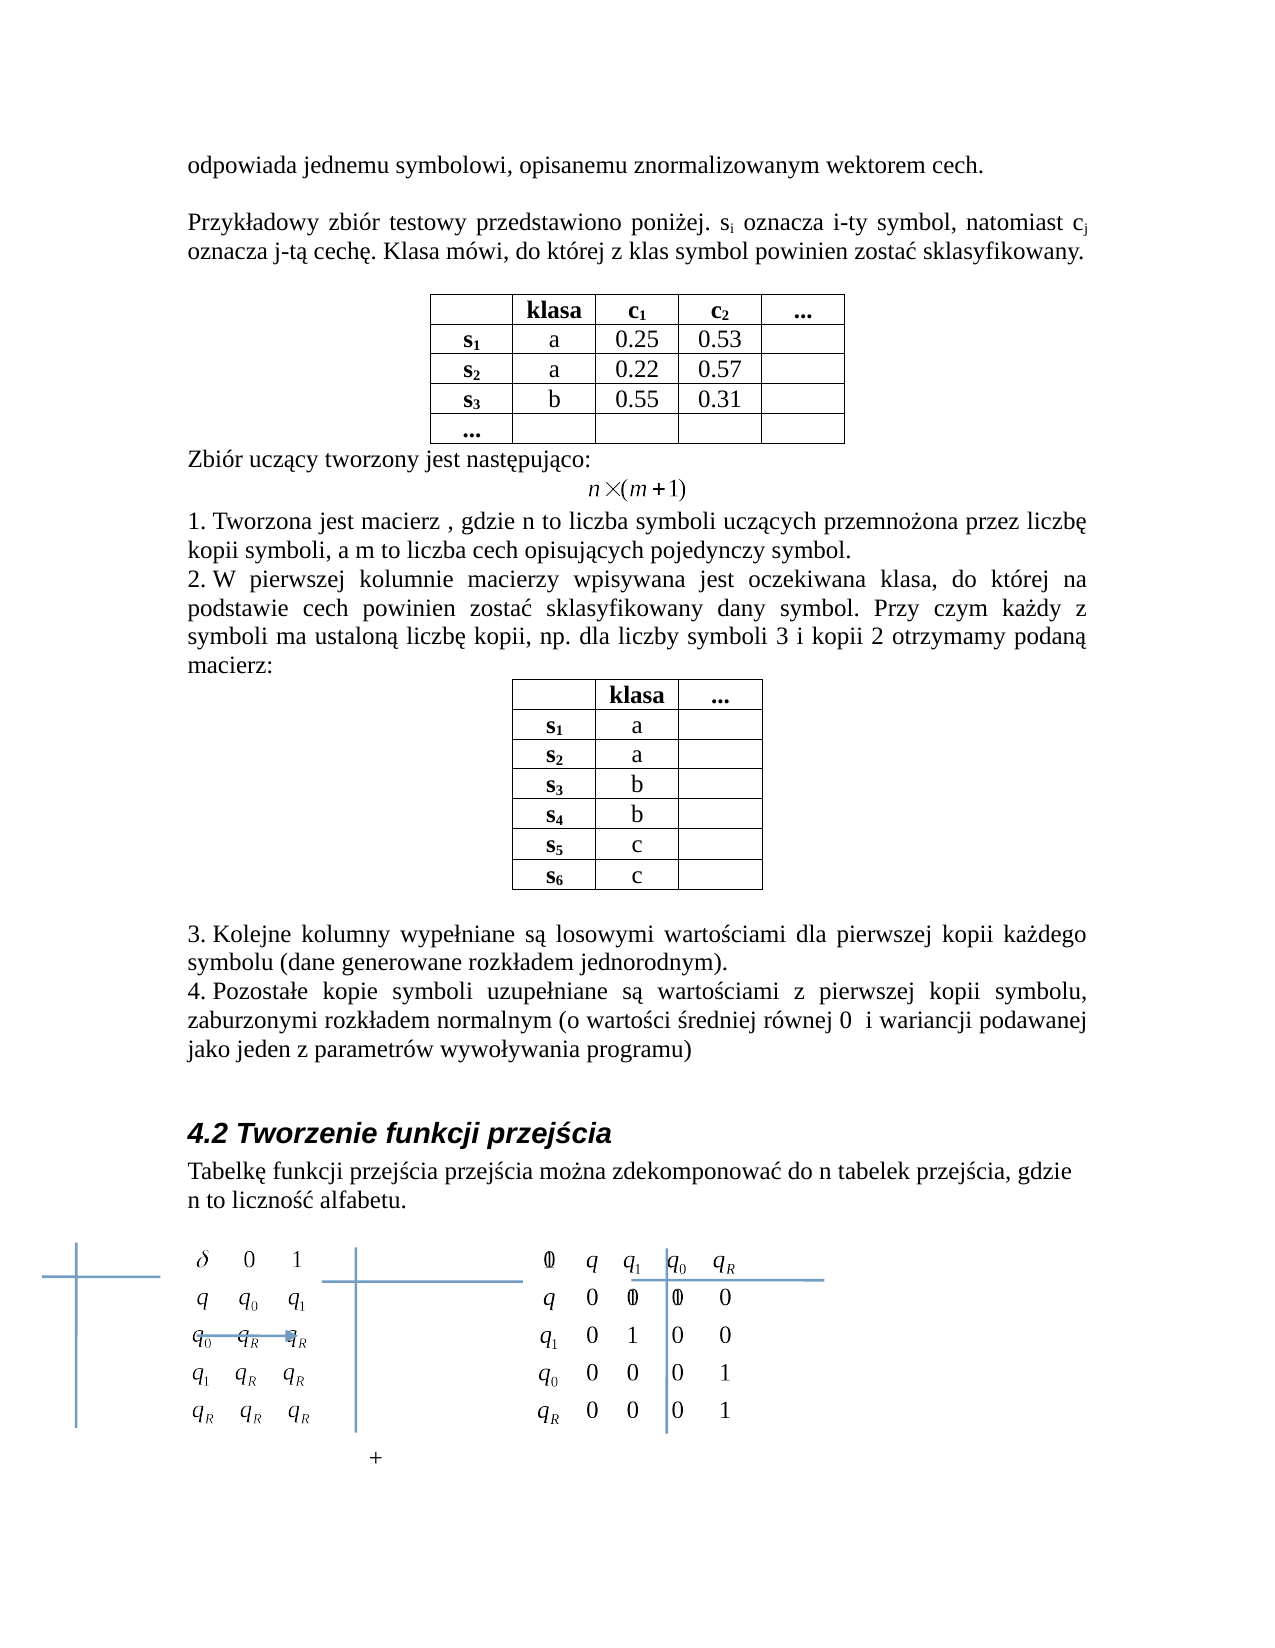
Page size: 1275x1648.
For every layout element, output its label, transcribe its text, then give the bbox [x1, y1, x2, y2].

table_cell s4 [513, 799, 595, 828]
list W pierwszej kolumnie macierzy wpisywana jest oczekiwana klasa, do której na podstawie cech powinien zostać sklasyfikowany dany symbol. Przy czym każdy z symboli ma ustaloną liczbę kopii, np. dla liczby symboli 3 i kopii 2 otrzymamy podaną macierz: [187, 564, 1088, 679]
table_cell [762, 414, 844, 443]
table_cell [679, 829, 762, 859]
table_cell a [596, 740, 678, 768]
table_cell ... [431, 414, 512, 443]
table_cell [679, 710, 762, 738]
table_header [431, 295, 512, 323]
table_cell [679, 799, 762, 828]
list Kolejne kolumny wypełniane są losowymi wartościami dla pierwszej kopii każdego symbolu (dane generowane rozkładem jednorodnym). [187, 919, 1088, 976]
table_cell s3 [513, 769, 595, 798]
table_header ... [762, 295, 844, 323]
text Tabelkę funkcji przejścia przejścia można zdekomponować do n tabelek przejścia, gdzie n to liczność alfabetu. [187, 1156, 1088, 1213]
table_cell c [596, 829, 678, 859]
text + [187, 1242, 1088, 1472]
table_cell [762, 384, 844, 413]
table_cell s1 [513, 710, 595, 738]
table_cell 0.22 [596, 354, 678, 383]
table_cell s1 [431, 325, 512, 353]
table_header [513, 680, 595, 709]
table_cell [679, 769, 762, 798]
table_header klasa [513, 295, 595, 323]
list Tworzona jest macierz , gdzie n to liczba symboli uczących przemnożona przez liczbę kopii symboli, a m to liczba cech opisujących pojedynczy symbol. [187, 473, 1088, 564]
text odpowiada jednemu symbolowi, opisanemu znormalizowanym wektorem cech. [187, 150, 1088, 179]
list Pozostałe kopie symboli uzupełniane są wartościami z pierwszej kopii symbolu, zaburzonymi rozkładem normalnym (o wartości średniej równej 0 i wariancji podawanej jako jeden z parametrów wywoływania programu) [187, 976, 1088, 1062]
table_header c1 [596, 295, 678, 323]
table_cell a [513, 354, 595, 383]
table_cell s3 [431, 384, 512, 413]
table_cell [762, 325, 844, 353]
table_cell c [596, 860, 678, 889]
text Przykładowy zbiór testowy przedstawiono poniżej. si oznacza i-ty symbol, natomiast cj oznacza j-tą cechę. Klasa mówi, do której z klas symbol powinien zostać sklasyfikowany. [187, 207, 1088, 265]
table_cell 0.25 [596, 325, 678, 353]
table_cell [762, 354, 844, 383]
table_cell 0.53 [679, 325, 761, 353]
table_cell 0.55 [596, 384, 678, 413]
table_header ... [679, 680, 762, 709]
table_cell a [596, 710, 678, 738]
table_cell s2 [431, 354, 512, 383]
table_cell s2 [513, 740, 595, 768]
table_cell s5 [513, 829, 595, 859]
table_cell s6 [513, 860, 595, 889]
table_cell b [596, 769, 678, 798]
table_cell b [596, 799, 678, 828]
table_cell 0.31 [679, 384, 761, 413]
table_cell b [513, 384, 595, 413]
table_header klasa [596, 680, 678, 709]
table_cell [679, 414, 761, 443]
text Zbiór uczący tworzony jest następująco: [187, 444, 1088, 473]
table_cell [679, 860, 762, 889]
table_cell a [513, 325, 595, 353]
subtitle 4.2 Tworzenie funkcji przejścia [187, 1116, 1088, 1150]
table_cell 0.57 [679, 354, 761, 383]
table_header c2 [679, 295, 761, 323]
table_cell [513, 414, 595, 443]
table_cell [679, 740, 762, 768]
table_cell [596, 414, 678, 443]
